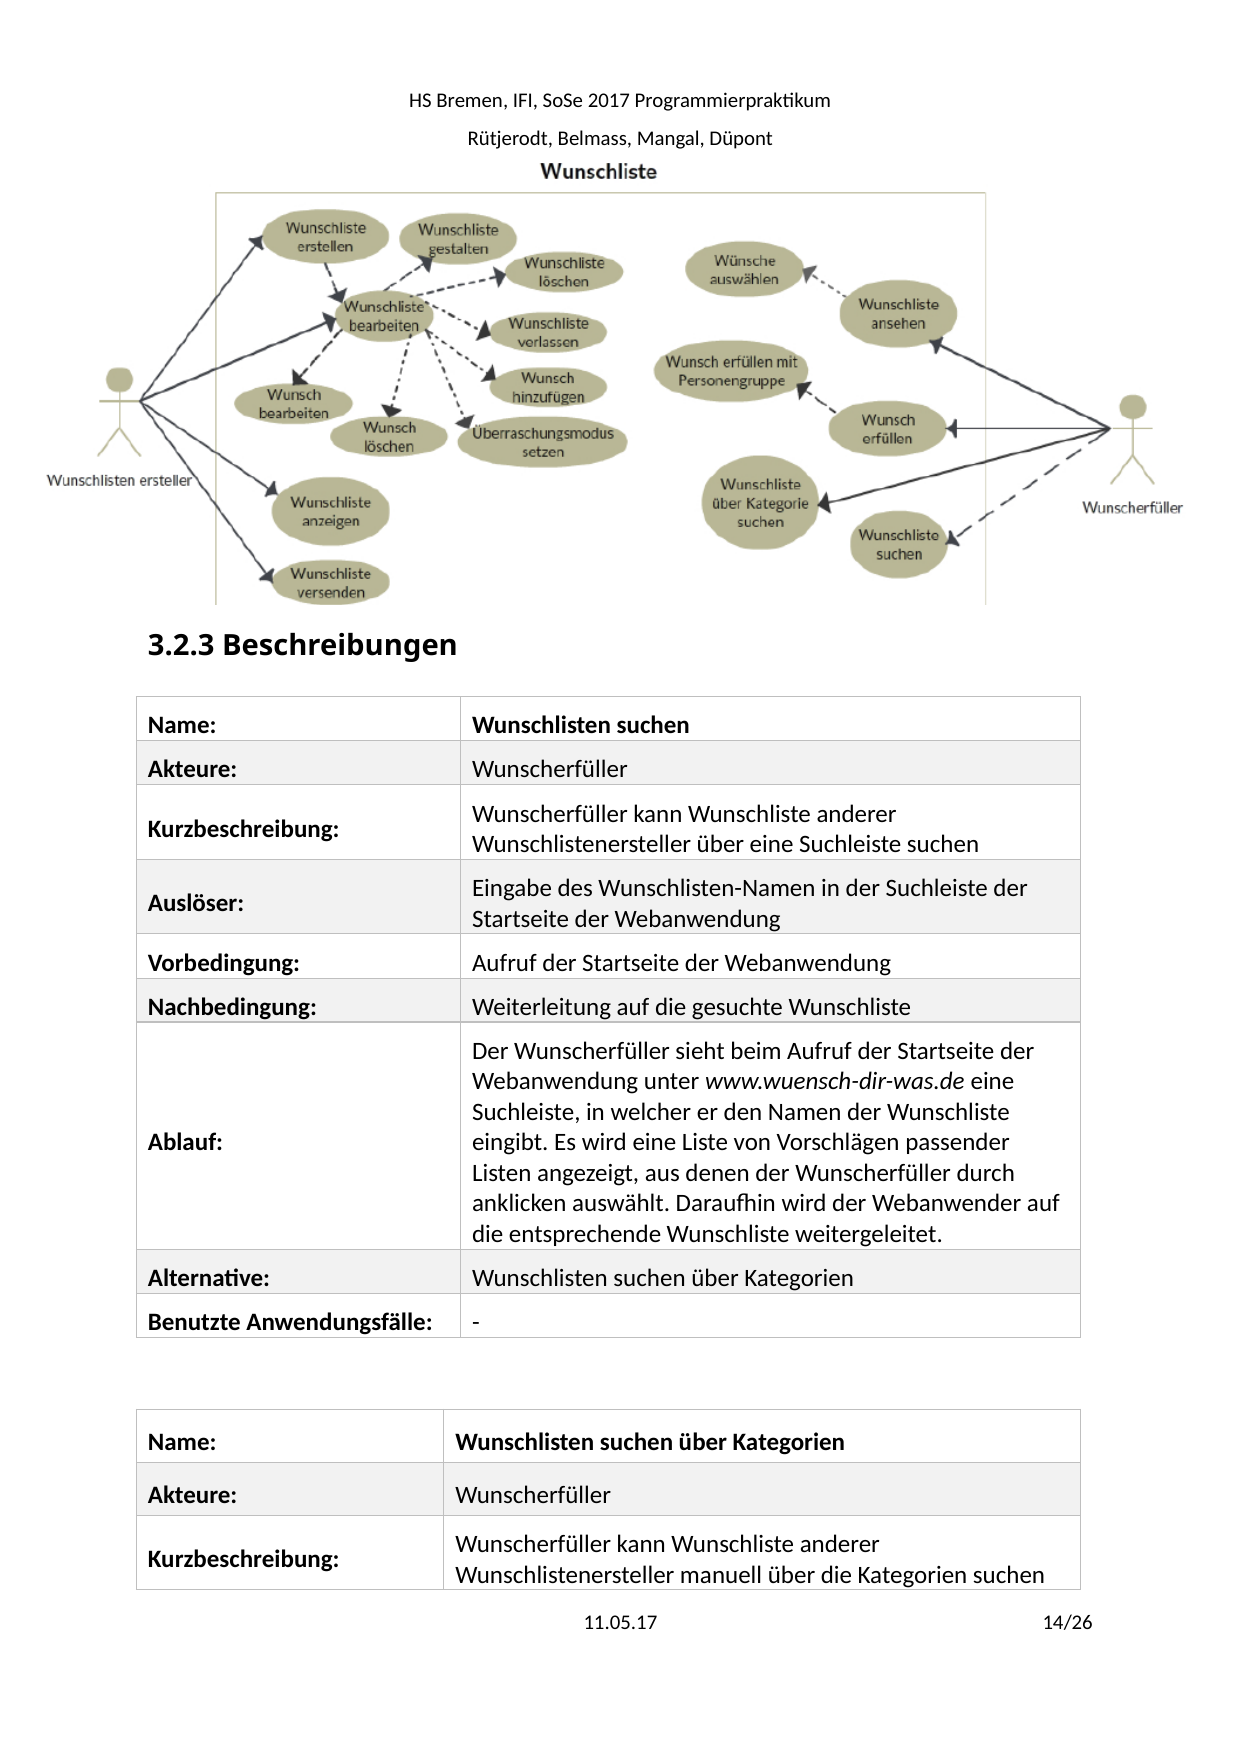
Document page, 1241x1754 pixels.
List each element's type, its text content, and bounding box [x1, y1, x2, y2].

table_cell Der Wunscherfüller sieht beim Aufruf der Startseite der Webanwendung unter www.wuensch-dir-was.de eine Suchleiste, in welcher er den Namen der Wunschliste eingibt. Es wird eine Liste von Vorschlägen passender Listen angezeigt, aus denen der Wunscherfüller durch anklicken auswählt. Daraufhin wird der Webanwender auf die entsprechende Wunschliste weitergeleitet. [461, 1023, 1080, 1249]
table_cell Benutzte Anwendungsfälle: [137, 1294, 460, 1337]
table_cell Weiterleitung auf die gesuchte Wunschliste [461, 979, 1080, 1021]
subtitle [148, 151, 1093, 163]
table_cell Kurzbeschreibung: [137, 785, 460, 859]
table_header Wunschlisten suchen [461, 697, 1080, 740]
table_cell Aufruf der Startseite der Webanwendung [461, 934, 1080, 977]
table_cell Alternative: [137, 1250, 460, 1293]
table_cell Auslöser: [137, 860, 460, 933]
table_cell Akteure: [137, 1463, 443, 1515]
table_cell Wunscherfüller kann Wunschliste anderer Wunschlistenersteller über eine Suchleiste suchen [461, 785, 1080, 859]
table_header Name: [137, 697, 460, 740]
table_cell - [461, 1294, 1080, 1337]
table_cell Kurzbeschreibung: [137, 1516, 443, 1589]
table_cell Vorbedingung: [137, 934, 460, 977]
table_cell Nachbedingung: [137, 979, 460, 1021]
table_cell Wunscherfüller kann Wunschliste anderer Wunschlistenersteller manuell über die Kategorien suchen [444, 1516, 1080, 1589]
table_header Name: [137, 1410, 443, 1462]
table_header Wunschlisten suchen über Kategorien [444, 1410, 1080, 1462]
table_cell Wunschlisten suchen über Kategorien [461, 1250, 1080, 1293]
table_cell Wunscherfüller [444, 1463, 1080, 1515]
table_cell Eingabe des Wunschlisten-Namen in der Suchleiste der Startseite der Webanwendung [461, 860, 1080, 933]
table_cell Wunscherfüller [461, 741, 1080, 784]
table_cell Ablauf: [137, 1023, 460, 1249]
subtitle 3.2.3 Beschreibungen [148, 605, 1093, 664]
table_cell Akteure: [137, 741, 460, 784]
